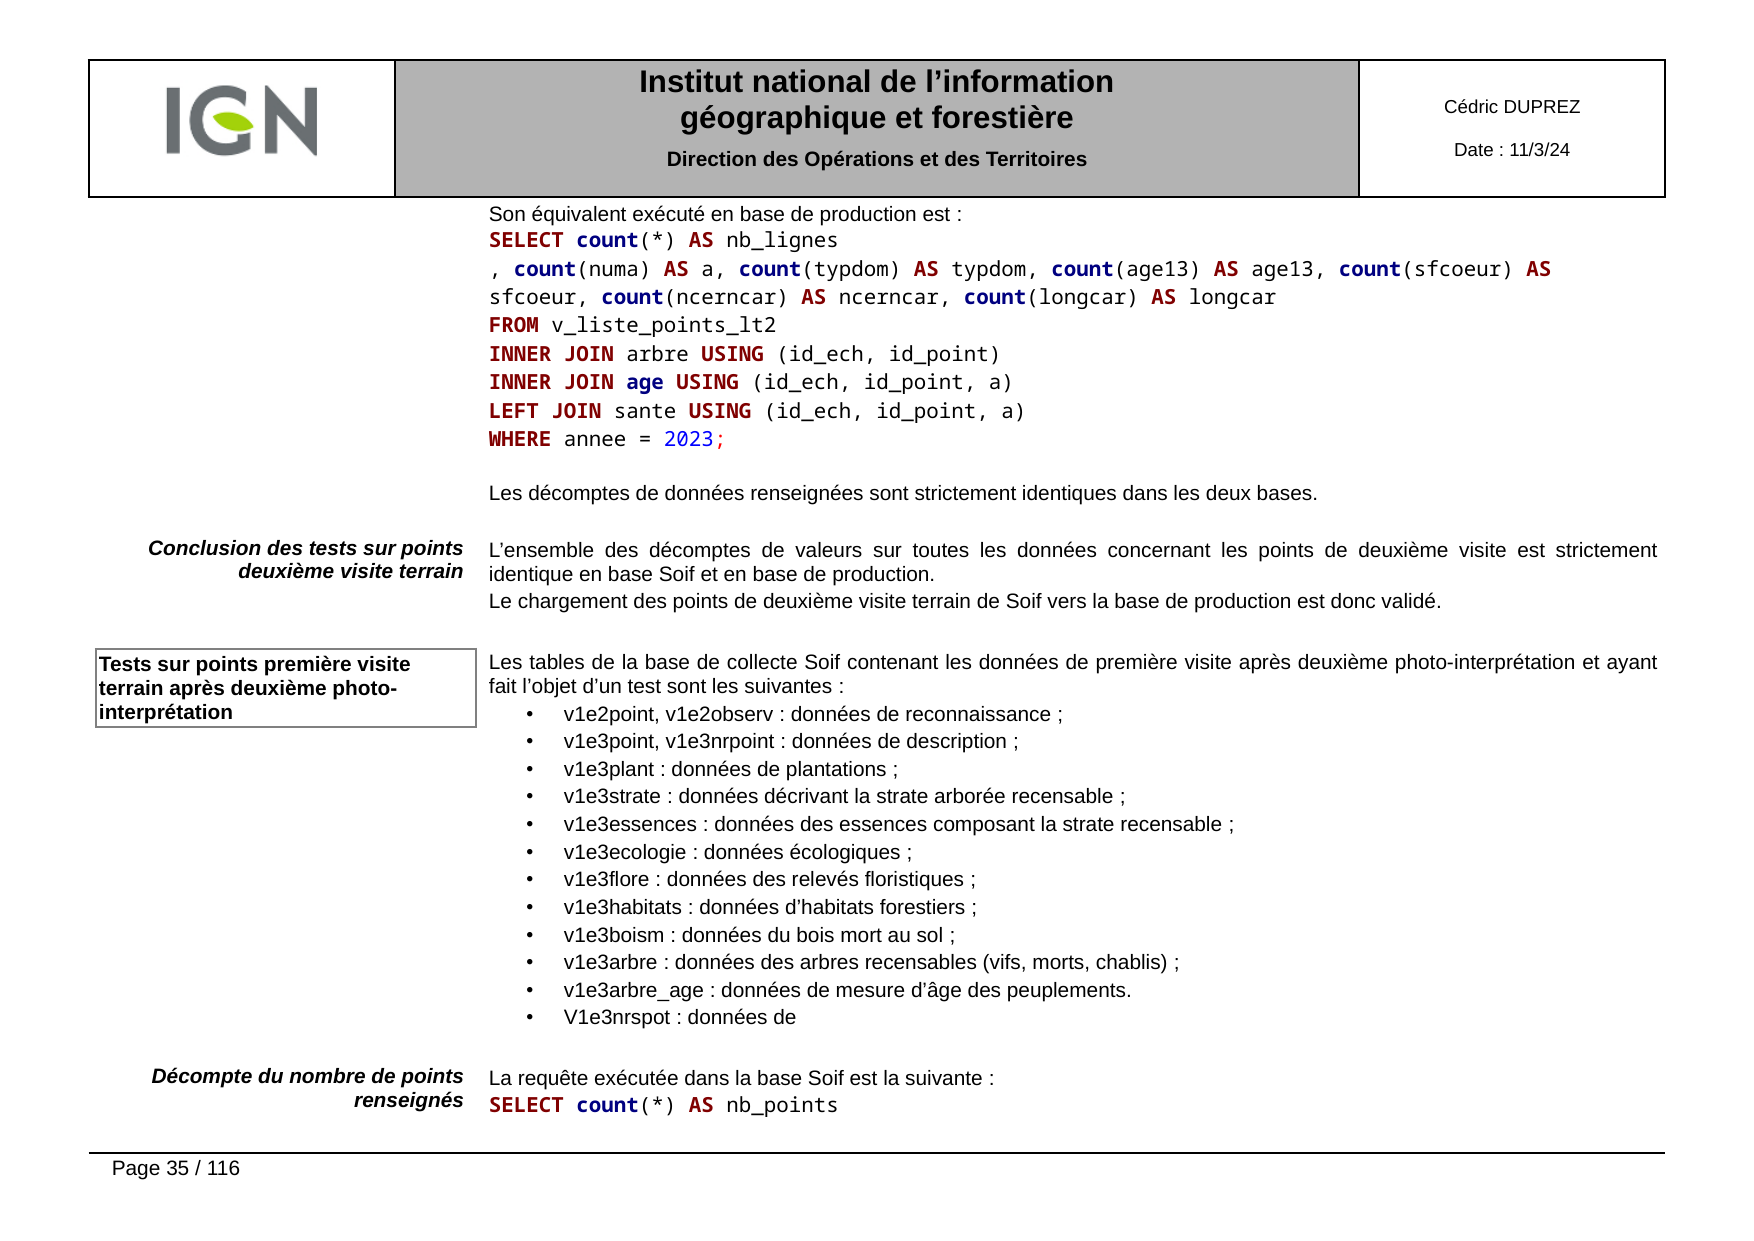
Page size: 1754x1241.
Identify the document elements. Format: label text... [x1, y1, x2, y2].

table_cell Conclusion des tests sur points deuxième visite terrain [89, 534, 483, 647]
table_cell Les tables de la base de collecte Soif contenant les données de première visite après deuxième photo-interprétation et ayant fait l’objet d’un test sont les suivantes : v1e2point, v1e2observ : données de reconnaissance ; v1e3point, v1e3nrpoint : données de description ; v1e3plant : données de plantations ; v1e3strate : données décrivant la strate arborée recensable ; v1e3essences : données des essences composant la strate recensable ; v1e3ecologie : données écologiques ; v1e3flore : données des relevés floristiques ; v1e3habitats : données d’habitats forestiers ; v1e3boism : données du bois mort au sol ; v1e3arbre : données des arbres recensables (vifs, morts, chablis) ; v1e3arbre_age : données de mesure d’âge des peuplements. V1e3nrspot : données de [483, 647, 1665, 1063]
table_cell Son équivalent exécuté en base de production est : SELECT count(*) AS nb_lignes , count(numa) AS a, count(typdom) AS typdom, count(age13) AS age13, count(sfcoeur) AS sfcoeur, count(ncerncar) AS ncerncar, count(longcar) AS longcar FROM v_liste_points_lt2 INNER JOIN arbre USING (id_ech, id_point) INNER JOIN age USING (id_ech, id_point, a) LEFT JOIN sante USING (id_ech, id_point, a) WHERE annee = 2023; Les décomptes de données renseignées sont strictement identiques dans les deux bases. [483, 198, 1665, 534]
table_cell La requête exécutée dans la base Soif est la suivante : SELECT count(*) AS nb_points [483, 1063, 1665, 1124]
table_cell Tests sur points première visite terrain après deuxième photo-interprétation [89, 647, 483, 1063]
table_cell [89, 198, 483, 534]
table_cell L’ensemble des décomptes de valeurs sur toutes les données concernant les points de deuxième visite est strictement identique en base Soif et en base de production. Le chargement des points de deuxième visite terrain de Soif vers la base de production est donc validé. [483, 534, 1665, 647]
table_cell Décompte du nombre de points renseignés [89, 1063, 483, 1124]
picture [141, 62, 343, 180]
